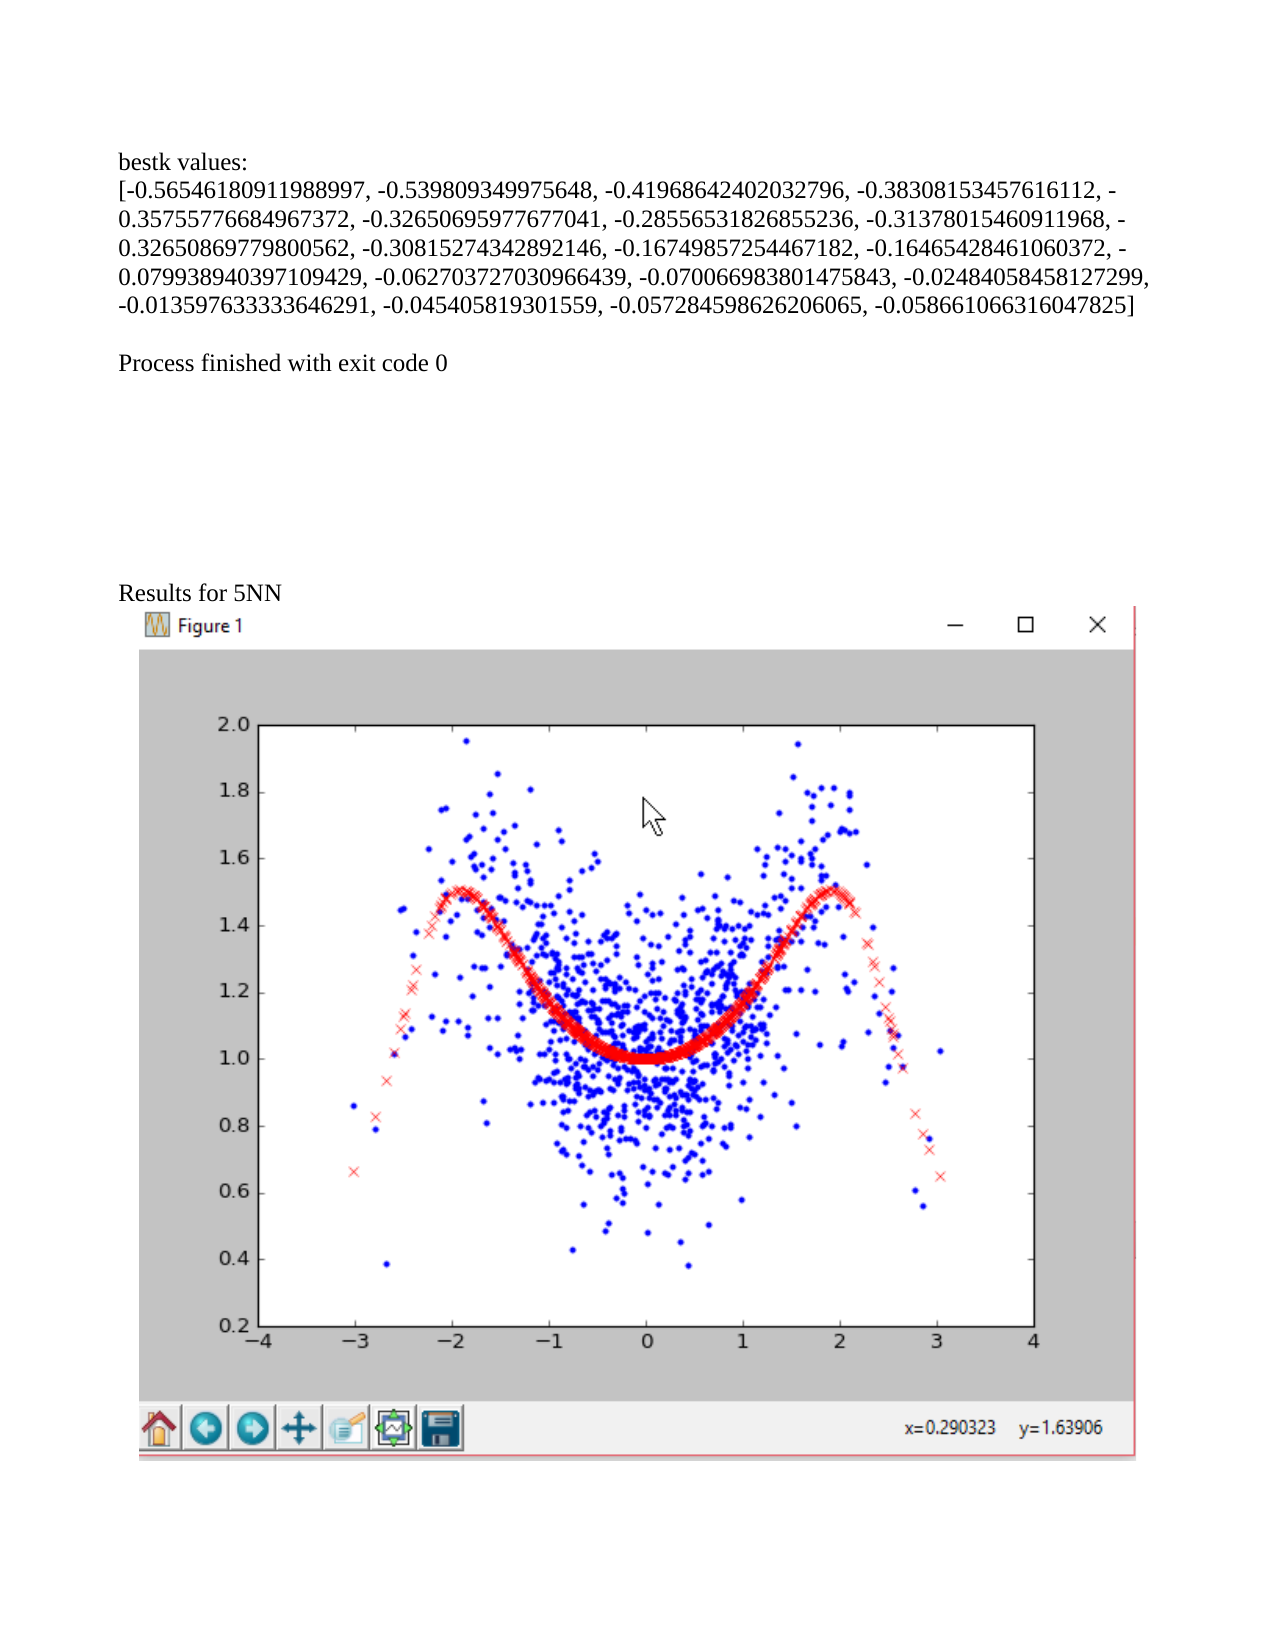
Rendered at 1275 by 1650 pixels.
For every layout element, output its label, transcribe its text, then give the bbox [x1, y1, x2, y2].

text [-0.56546180911988997, -0.539809349975648, -0.41968642402032796, -0.38308153457616112, -0.35755776684967372, -0.32650695977677041, -0.28556531826855236, -0.31378015460911968, -0.32650869779800562, -0.30815274342892146, -0.16749857254467182, -0.16465428461060372, -0.079938940397109429, -0.062703727030966439, -0.070066983801475843, -0.02484058458127299, -0.013597633333646291, -0.045405819301559, -0.057284598626206065, -0.058661066316047825] [118, 176, 1157, 319]
text bestk values: [118, 147, 1157, 176]
text Results for 5NN [118, 578, 1157, 607]
text Process finished with exit code 0 [118, 348, 1157, 377]
picture [139, 606, 1137, 1461]
